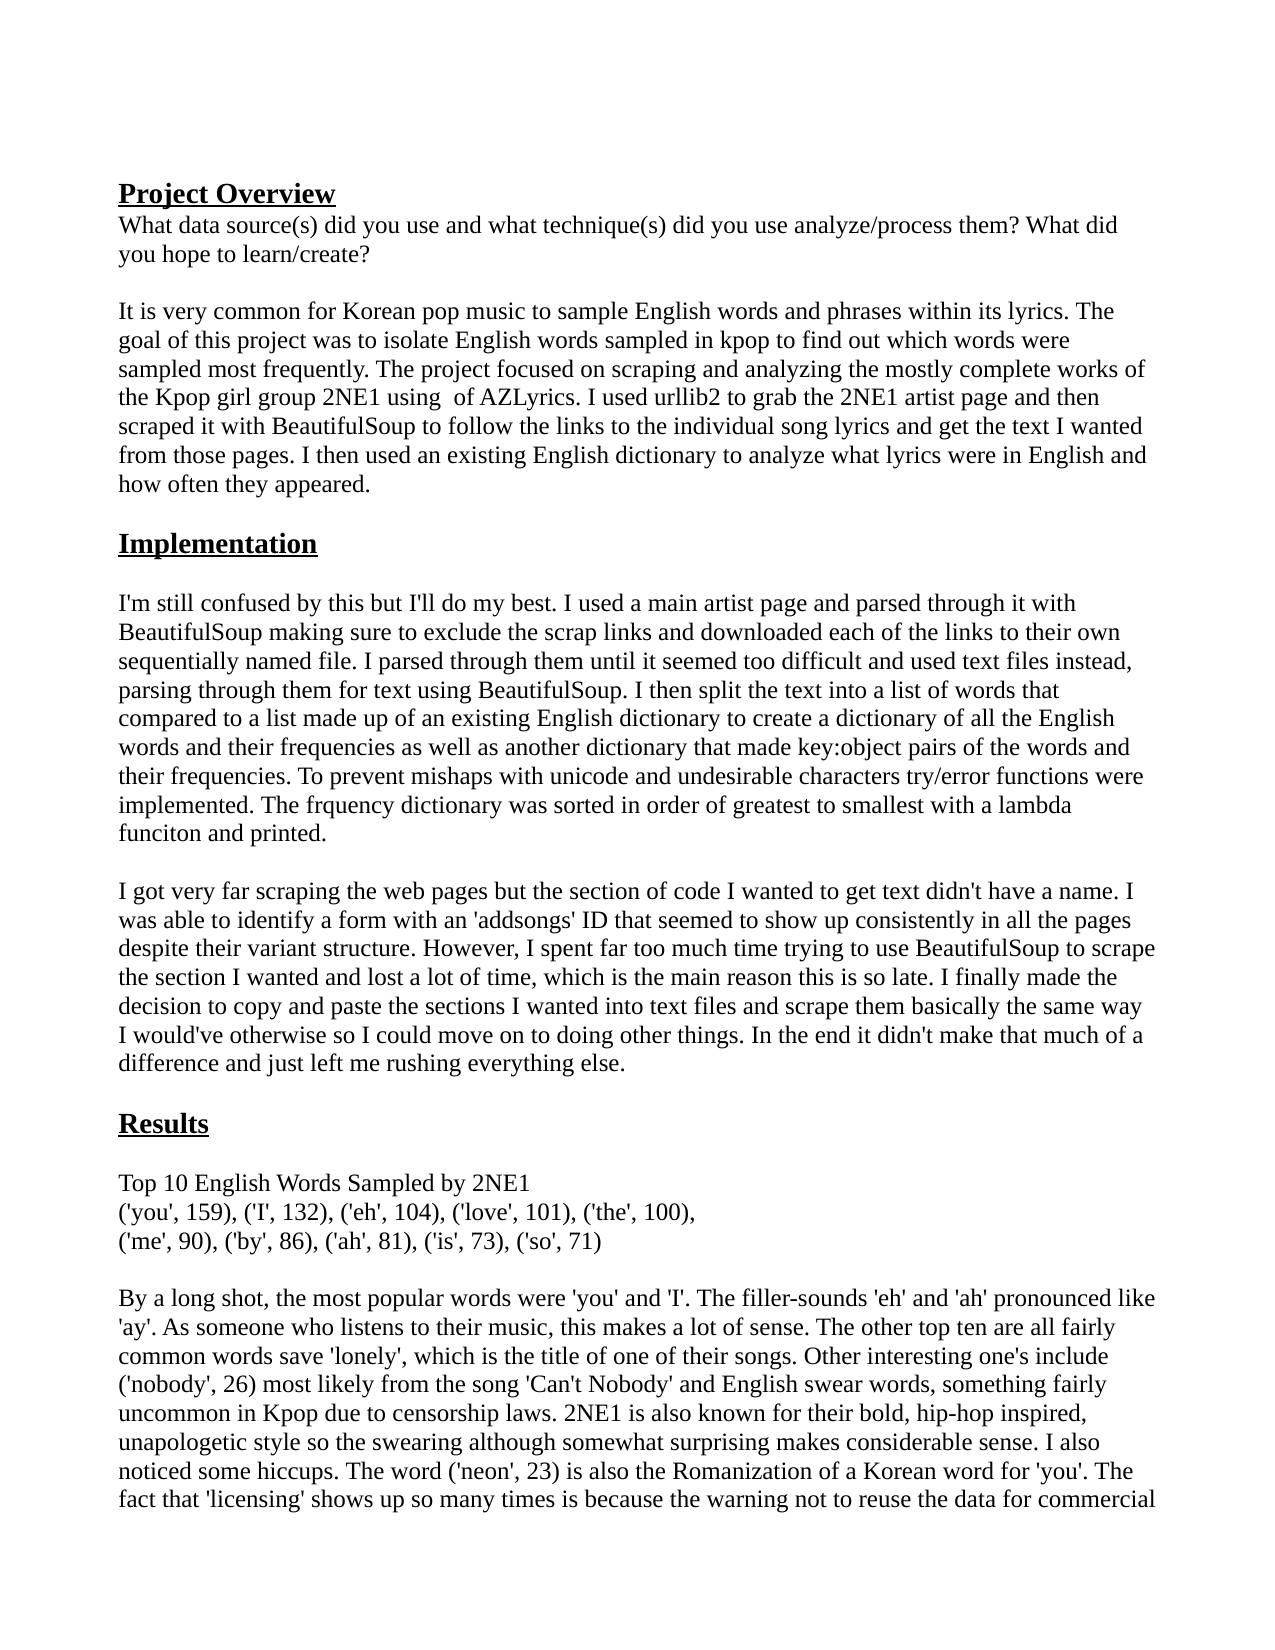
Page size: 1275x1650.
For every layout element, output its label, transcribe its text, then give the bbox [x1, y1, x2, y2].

text Results [118, 1106, 1157, 1139]
text ('you', 159), ('I', 132), ('eh', 104), ('love', 101), ('the', 100), [118, 1197, 1157, 1226]
text By a long shot, the most popular words were 'you' and 'I'. The filler-sounds 'eh' and 'ah' pronounced like 'ay'. As someone who listens to their music, this makes a lot of sense. The other top ten are all fairly common words save 'lonely', which is the title of one of their songs. Other interesting one's include ('nobody', 26) most likely from the song 'Can't Nobody' and English swear words, something fairly uncommon in Kpop due to censorship laws. 2NE1 is also known for their bold, hip-hop inspired, unapologetic style so the swearing although somewhat surprising makes considerable sense. I also noticed some hiccups. The word ('neon', 23) is also the Romanization of a Korean word for 'you'. The fact that 'licensing' shows up so many times is because the warning not to reuse the data for commercial [118, 1283, 1157, 1513]
text I got very far scraping the web pages but the section of code I wanted to get text didn't have a name. I was able to identify a form with an 'addsongs' ID that seemed to show up consistently in all the pages despite their variant structure. However, I spent far too much time trying to use BeautifulSoup to scrape the section I wanted and lost a lot of time, which is the main reason this is so late. I finally made the decision to copy and paste the sections I wanted into text files and scrape them basically the same way I would've otherwise so I could move on to doing other things. In the end it didn't make that much of a difference and just left me rushing everything else. [118, 876, 1157, 1077]
text What data source(s) did you use and what technique(s) did you use analyze/process them? What did you hope to learn/create? [118, 210, 1157, 267]
text Implementation [118, 526, 1157, 560]
text I'm still confused by this but I'll do my best. I used a main artist page and parsed through it with BeautifulSoup making sure to exclude the scrap links and downloaded each of the links to their own sequentially named file. I parsed through them until it seemed too difficult and used text files instead, parsing through them for text using BeautifulSoup. I then split the text into a list of words that compared to a list made up of an existing English dictionary to create a dictionary of all the English words and their frequencies as well as another dictionary that made key:object pairs of the words and their frequencies. To prevent mishaps with unicode and undesirable characters try/error functions were implemented. The frquency dictionary was sorted in order of greatest to smallest with a lambda funciton and printed. [118, 588, 1157, 847]
text ('me', 90), ('by', 86), ('ah', 81), ('is', 73), ('so', 71) [118, 1226, 1157, 1254]
text Project Overview [118, 176, 1157, 210]
text Top 10 English Words Sampled by 2NE1 [118, 1168, 1157, 1197]
text It is very common for Korean pop music to sample English words and phrases within its lyrics. The goal of this project was to isolate English words sampled in kpop to find out which words were sampled most frequently. The project focused on scraping and analyzing the mostly complete works of the Kpop girl group 2NE1 using of AZLyrics. I used urllib2 to grab the 2NE1 artist page and then scraped it with BeautifulSoup to follow the links to the individual song lyrics and get the text I wanted from those pages. I then used an existing English dictionary to analyze what lyrics were in English and how often they appeared. [118, 296, 1157, 497]
